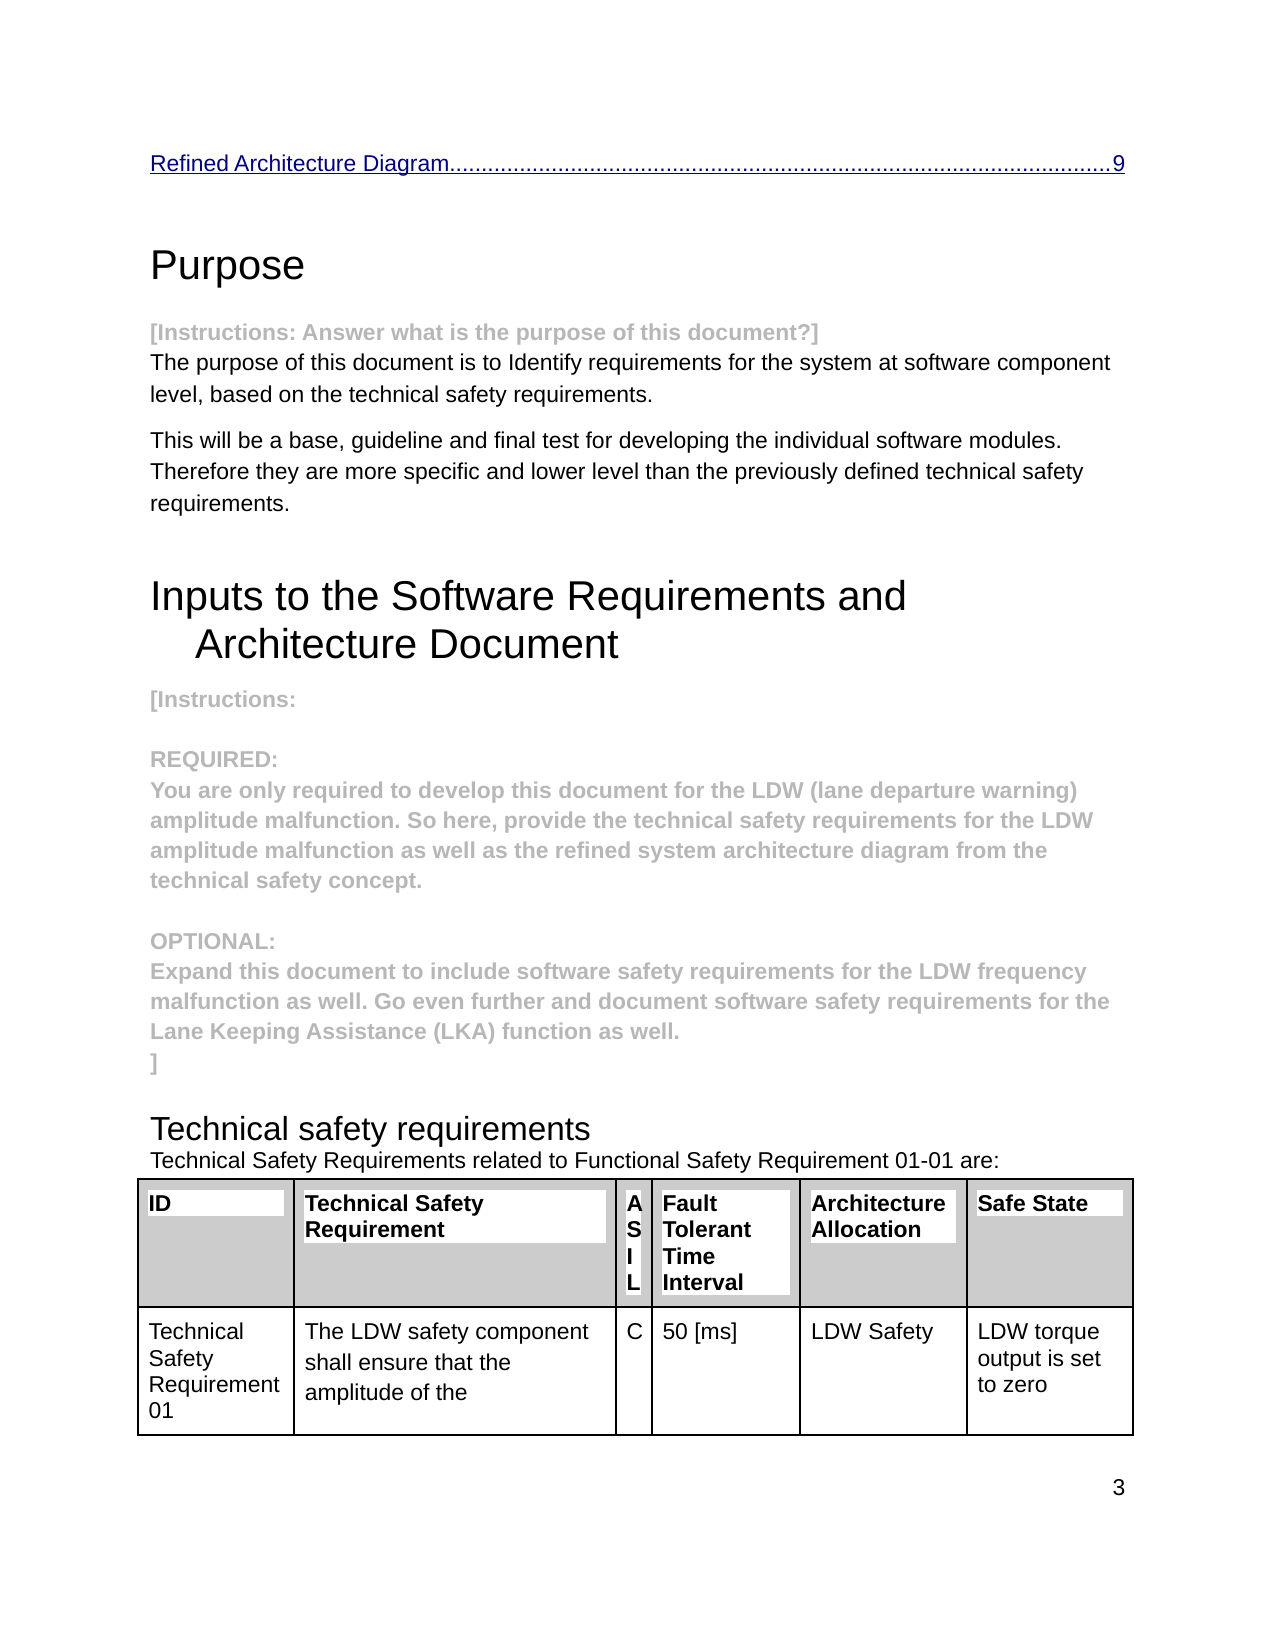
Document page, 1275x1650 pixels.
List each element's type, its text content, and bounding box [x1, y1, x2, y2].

text Expand this document to include software safety requirements for the LDW frequency malfunction as well. Go even further and document software safety requirements for the Lane Keeping Assistance (LKA) function as well. [150, 958, 1125, 1044]
subtitle Purpose [150, 241, 1125, 288]
subtitle Technical safety requirements [150, 1109, 1125, 1147]
table_header ASIL [617, 1180, 651, 1306]
text This will be a base, guideline and final test for developing the individual software modules. Therefore they are more specific and lower level than the previously defined technical safety requirements. [150, 427, 1125, 516]
text REQUIRED: [150, 746, 1125, 773]
text You are only required to develop this document for the LDW (lane departure warning) amplitude malfunction. So here, provide the technical safety requirements for the LDW amplitude malfunction as well as the refined system architecture diagram from the technical safety concept. [150, 777, 1125, 893]
text ] [150, 1048, 1125, 1075]
text Refined Architecture Diagram 9 [150, 150, 1125, 173]
table_header Architecture Allocation [801, 1180, 966, 1306]
table_cell The LDW safety component shall ensure that the amplitude of the [295, 1308, 615, 1434]
table_header Technical Safety Requirement [295, 1180, 615, 1306]
text The purpose of this document is to Identify requirements for the system at software component level, based on the technical safety requirements. [150, 349, 1125, 407]
table_cell LDW torque output is set to zero [968, 1308, 1132, 1434]
table_cell 50 [ms] [653, 1308, 799, 1434]
text Technical Safety Requirements related to Functional Safety Requirement 01-01 are: [150, 1147, 1125, 1174]
table_cell Technical Safety Requirement 01 [139, 1308, 293, 1434]
table_header Fault Tolerant Time Interval [653, 1180, 799, 1306]
table_header Safe State [968, 1180, 1132, 1306]
text [Instructions: Answer what is the purpose of this document?] [150, 319, 1125, 345]
subtitle Inputs to the Software Requirements and Architecture Document [150, 571, 1125, 667]
table_header ID [139, 1180, 293, 1306]
table_cell LDW Safety [801, 1308, 966, 1434]
text [Instructions: [150, 686, 1125, 712]
text OPTIONAL: [150, 928, 1125, 954]
table_cell C [617, 1308, 651, 1434]
